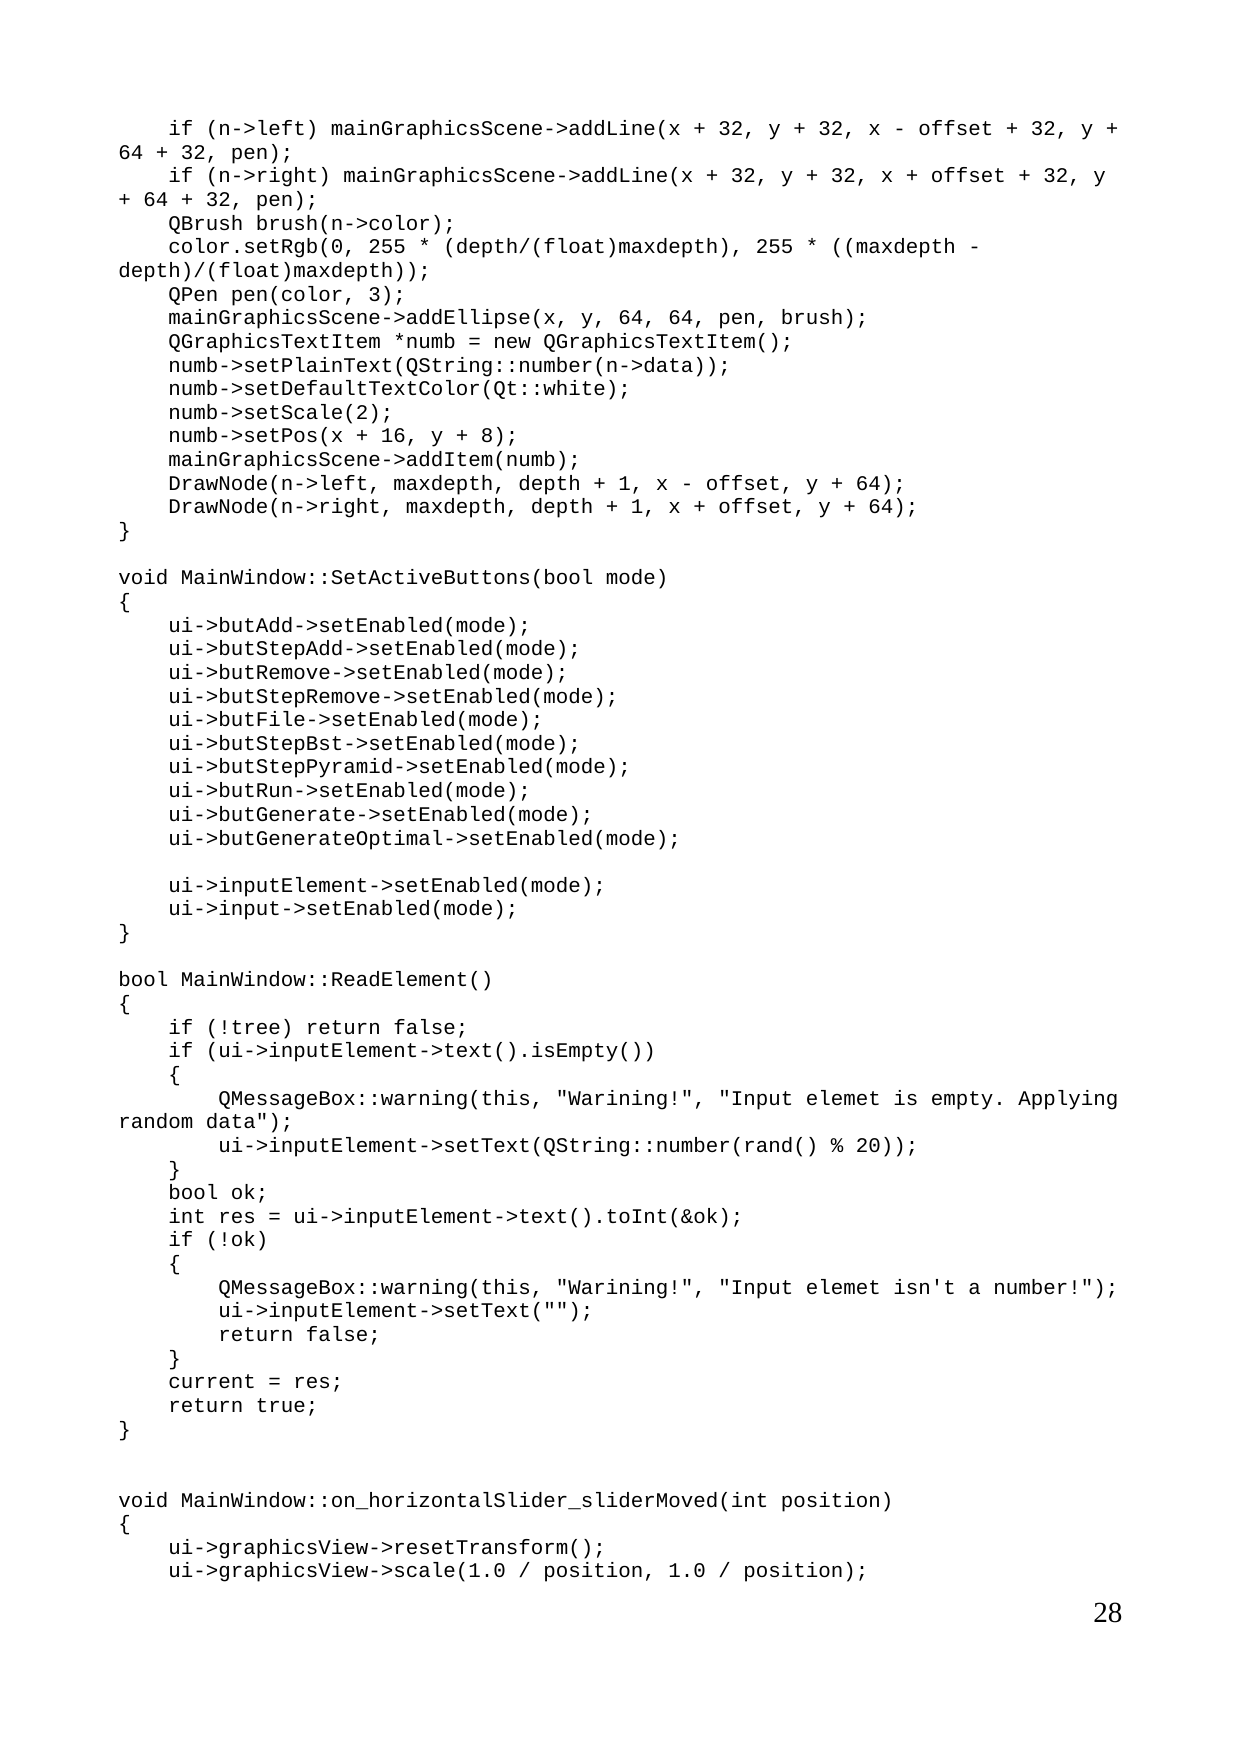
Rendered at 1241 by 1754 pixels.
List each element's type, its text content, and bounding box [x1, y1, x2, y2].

text QBrush brush(n->color); [118, 213, 1122, 236]
text { [118, 591, 1122, 615]
text bool MainWindow::ReadElement() [118, 969, 1122, 993]
text void MainWindow::SetActiveButtons(bool mode) [118, 567, 1122, 591]
text ui->inputElement->setText(""); [118, 1300, 1122, 1324]
text if (ui->inputElement->text().isEmpty()) [118, 1040, 1122, 1064]
text mainGraphicsScene->addEllipse(x, y, 64, 64, pen, brush); [118, 307, 1122, 331]
text ui->butStepBst->setEnabled(mode); [118, 733, 1122, 757]
text } [118, 1158, 1122, 1182]
text return false; [118, 1324, 1122, 1348]
text ui->input->setEnabled(mode); [118, 898, 1122, 922]
text numb->setScale(2); [118, 402, 1122, 426]
text bool ok; [118, 1182, 1122, 1206]
text DrawNode(n->left, maxdepth, depth + 1, x - offset, y + 64); [118, 473, 1122, 496]
text ui->graphicsView->scale(1.0 / position, 1.0 / position); [118, 1561, 1122, 1584]
text mainGraphicsScene->addItem(numb); [118, 449, 1122, 473]
text QGraphicsTextItem *numb = new QGraphicsTextItem(); [118, 331, 1122, 354]
text ui->butGenerate->setEnabled(mode); [118, 804, 1122, 827]
text ui->inputElement->setText(QString::number(rand() % 20)); [118, 1135, 1122, 1158]
text ui->butFile->setEnabled(mode); [118, 709, 1122, 733]
text void MainWindow::on_horizontalSlider_sliderMoved(int position) [118, 1489, 1122, 1513]
text color.setRgb(0, 255 * (depth/(float)maxdepth), 255 * ((maxdepth - depth)/(float)maxdepth)); [118, 236, 1122, 284]
text ui->butStepRemove->setEnabled(mode); [118, 686, 1122, 709]
text ui->butStepPyramid->setEnabled(mode); [118, 757, 1122, 780]
text int res = ui->inputElement->text().toInt(&ok); [118, 1206, 1122, 1229]
text QPen pen(color, 3); [118, 284, 1122, 307]
text current = res; [118, 1371, 1122, 1395]
text ui->butGenerateOptimal->setEnabled(mode); [118, 827, 1122, 851]
text ui->butRun->setEnabled(mode); [118, 780, 1122, 804]
text { [118, 1253, 1122, 1277]
text } [118, 1348, 1122, 1371]
text ui->butRemove->setEnabled(mode); [118, 662, 1122, 686]
text QMessageBox::warning(this, "Warining!", "Input elemet isn't a number!"); [118, 1277, 1122, 1300]
text ui->graphicsView->resetTransform(); [118, 1537, 1122, 1561]
text numb->setDefaultTextColor(Qt::white); [118, 378, 1122, 402]
text } [118, 1419, 1122, 1442]
text QMessageBox::warning(this, "Warining!", "Input elemet is empty. Applying random data"); [118, 1088, 1122, 1135]
text DrawNode(n->right, maxdepth, depth + 1, x + offset, y + 64); [118, 496, 1122, 520]
text { [118, 993, 1122, 1017]
text { [118, 1513, 1122, 1537]
text ui->butAdd->setEnabled(mode); [118, 615, 1122, 638]
text return true; [118, 1395, 1122, 1419]
text ui->butStepAdd->setEnabled(mode); [118, 638, 1122, 662]
text numb->setPos(x + 16, y + 8); [118, 426, 1122, 449]
text } [118, 922, 1122, 946]
text ui->inputElement->setEnabled(mode); [118, 875, 1122, 898]
text if (n->left) mainGraphicsScene->addLine(x + 32, y + 32, x - offset + 32, y + 64 + 32, pen); [118, 118, 1122, 165]
text } [118, 520, 1122, 544]
text if (n->right) mainGraphicsScene->addLine(x + 32, y + 32, x + offset + 32, y + 64 + 32, pen); [118, 165, 1122, 213]
text if (!ok) [118, 1229, 1122, 1253]
text { [118, 1064, 1122, 1088]
text numb->setPlainText(QString::number(n->data)); [118, 354, 1122, 378]
text if (!tree) return false; [118, 1017, 1122, 1040]
